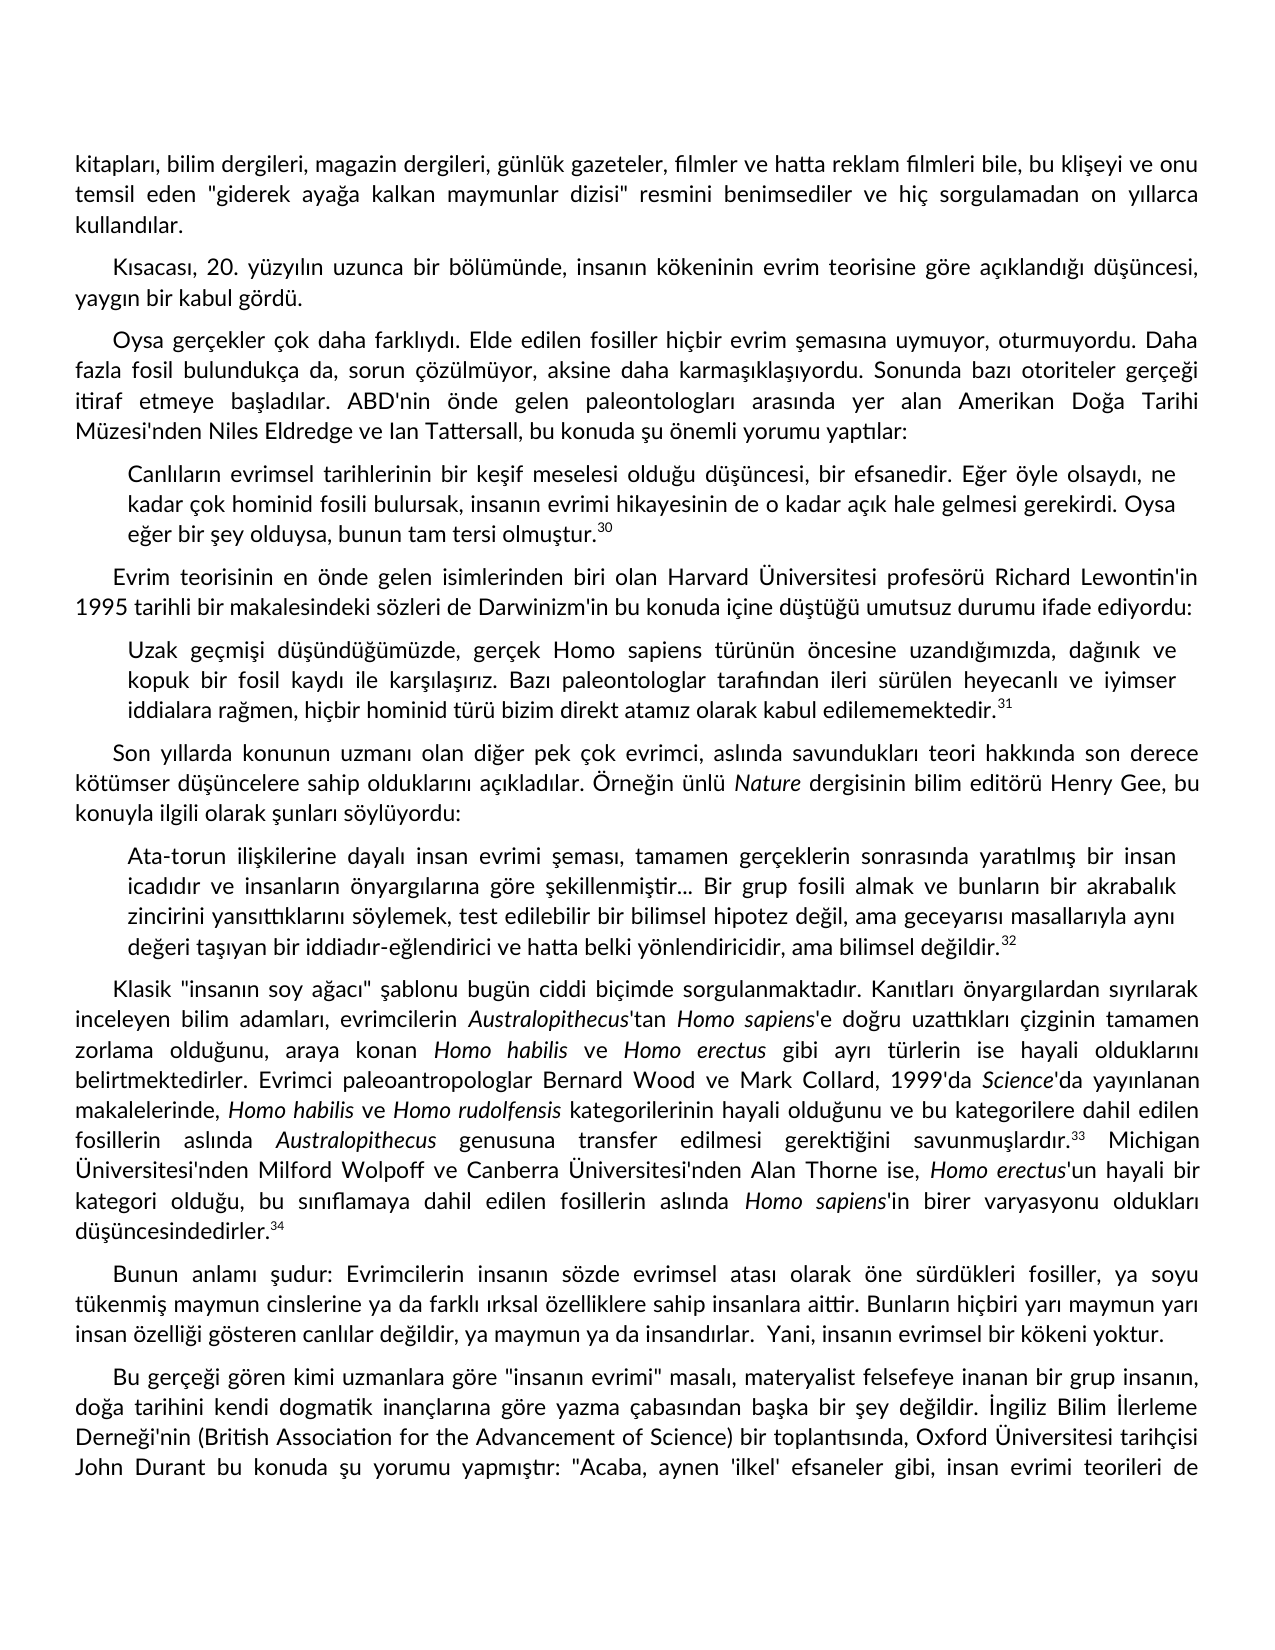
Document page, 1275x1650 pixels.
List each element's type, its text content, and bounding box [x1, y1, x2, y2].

text Evrim teorisinin en önde gelen isimlerinden biri olan Harvard Üniversitesi profesörü Richard Lewontin'in 1995 tarihli bir makalesindeki sözleri de Darwinizm'in bu konuda içine düştüğü umutsuz durumu ifade ediyordu: [75, 562, 1200, 620]
text Uzak geçmişi düşündüğümüzde, gerçek Homo sapiens türünün öncesine uzandığımızda, dağınık ve kopuk bir fosil kaydı ile karşılaşırız. Bazı paleontologlar tarafından ileri sürülen heyecanlı ve iyimser iddialara rağmen, hiçbir hominid türü bizim direkt atamız olarak kabul edilememektedir.31 [127, 635, 1177, 723]
text Klasik "insanın soy ağacı" şablonu bugün ciddi biçimde sorgulanmaktadır. Kanıtları önyargılardan sıyrılarak inceleyen bilim adamları, evrimcilerin Australopithecus'tan Homo sapiens'e doğru uzattıkları çizginin tamamen zorlama olduğunu, araya konan Homo habilis ve Homo erectus gibi ayrı türlerin ise hayali olduklarını belirtmektedirler. Evrimci paleoantropologlar Bernard Wood ve Mark Collard, 1999'da Science'da yayınlanan makalelerinde, Homo habilis ve Homo rudolfensis kategorilerinin hayali olduğunu ve bu kategorilere dahil edilen fosillerin aslında Australopithecus genusuna transfer edilmesi gerektiğini savunmuşlardır.33 Michigan Üniversitesi'nden Milford Wolpoff ve Canberra Üniversitesi'nden Alan Thorne ise, Homo erectus'un hayali bir kategori olduğu, bu sınıflamaya dahil edilen fosillerin aslında Homo sapiens'in birer varyasyonu oldukları düşüncesindedirler.34 [75, 975, 1200, 1244]
text Oysa gerçekler çok daha farklıydı. Elde edilen fosiller hiçbir evrim şemasına uymuyor, oturmuyordu. Daha fazla fosil bulundukça da, sorun çözülmüyor, aksine daha karmaşıklaşıyordu. Sonunda bazı otoriteler gerçeği itiraf etmeye başladılar. ABD'nin önde gelen paleontologları arasında yer alan Amerikan Doğa Tarihi Müzesi'nden Niles Eldredge ve Ian Tattersall, bu konuda şu önemli yorumu yaptılar: [75, 326, 1200, 444]
text Kısacası, 20. yüzyılın uzunca bir bölümünde, insanın kökeninin evrim teorisine göre açıklandığı düşüncesi, yaygın bir kabul gördü. [75, 253, 1200, 311]
text Son yıllarda konunun uzmanı olan diğer pek çok evrimci, aslında savundukları teori hakkında son derece kötümser düşüncelere sahip olduklarını açıkladılar. Örneğin ünlü Nature dergisinin bilim editörü Henry Gee, bu konuyla ilgili olarak şunları söylüyordu: [75, 738, 1200, 826]
text Ata-torun ilişkilerine dayalı insan evrimi şeması, tamamen gerçeklerin sonrasında yaratılmış bir insan icadıdır ve insanların önyargılarına göre şekillenmiştir... Bir grup fosili almak ve bunların bir akrabalık zincirini yansıttıklarını söylemek, test edilebilir bir bilimsel hipotez değil, ama geceyarısı masallarıyla aynı değeri taşıyan bir iddiadır-eğlendirici ve hatta belki yönlendiricidir, ama bilimsel değildir.32 [127, 842, 1177, 960]
text Canlıların evrimsel tarihlerinin bir keşif meselesi olduğu düşüncesi, bir efsanedir. Eğer öyle olsaydı, ne kadar çok hominid fosili bulursak, insanın evrimi hikayesinin de o kadar açık hale gelmesi gerekirdi. Oysa eğer bir şey olduysa, bunun tam tersi olmuştur.30 [127, 459, 1177, 547]
text Bunun anlamı şudur: Evrimcilerin insanın sözde evrimsel atası olarak öne sürdükleri fosiller, ya soyu tükenmiş maymun cinslerine ya da farklı ırksal özelliklere sahip insanlara aittir. Bunların hiçbiri yarı maymun yarı insan özelliği gösteren canlılar değildir, ya maymun ya da insandırlar. Yani, insanın evrimsel bir kökeni yoktur. [75, 1259, 1200, 1347]
text kitapları, bilim dergileri, magazin dergileri, günlük gazeteler, filmler ve hatta reklam filmleri bile, bu klişeyi ve onu temsil eden "giderek ayağa kalkan maymunlar dizisi" resmini benimsediler ve hiç sorgulamadan on yıllarca kullandılar. [75, 150, 1200, 238]
text Bu gerçeği gören kimi uzmanlara göre "insanın evrimi" masalı, materyalist felsefeye inanan bir grup insanın, doğa tarihini kendi dogmatik inançlarına göre yazma çabasından başka bir şey değildir. İngiliz Bilim İlerleme Derneği'nin (British Association for the Advancement of Science) bir toplantısında, Oxford Üniversitesi tarihçisi John Durant bu konuda şu yorumu yapmıştır: "Acaba, aynen 'ilkel' efsaneler gibi, insan evrimi teorileri de [75, 1362, 1200, 1481]
